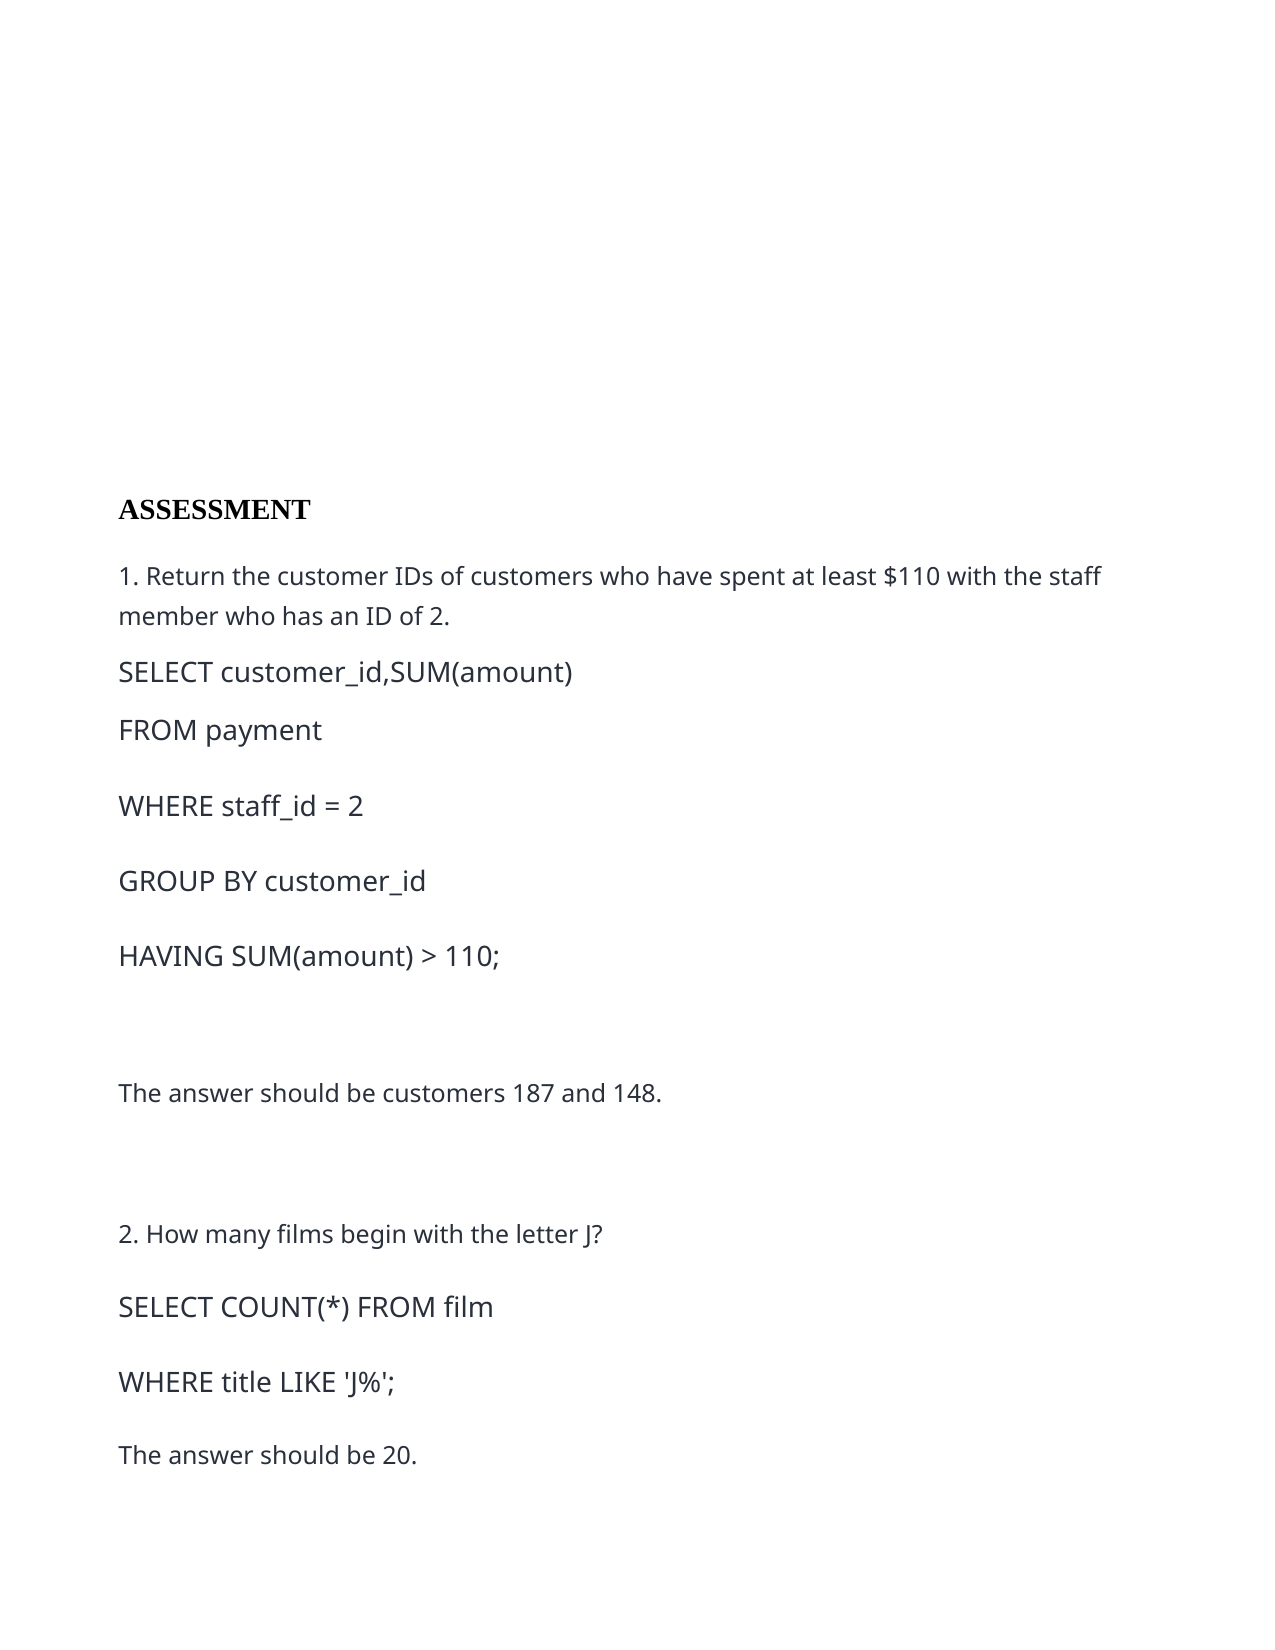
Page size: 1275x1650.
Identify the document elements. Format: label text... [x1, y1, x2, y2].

text WHERE staff_id = 2 [118, 786, 1157, 824]
text 2. How many films begin with the letter J? [118, 1217, 1157, 1251]
text SELECT customer_id,SUM(amount) [118, 652, 1157, 690]
text The answer should be customers 187 and 148. [118, 1076, 1157, 1110]
text The answer should be 20. [118, 1438, 1157, 1472]
text SELECT COUNT(*) FROM film [118, 1287, 1157, 1326]
text 1. Return the customer IDs of customers who have spent at least $110 with the staff member who has an ID of 2. [118, 559, 1157, 632]
text GROUP BY customer_id [118, 861, 1157, 899]
text WHERE title LIKE 'J%'; [118, 1363, 1157, 1401]
text FROM payment [118, 711, 1157, 749]
text HAVING SUM(amount) > 110; [118, 936, 1157, 975]
text ASSESSMENT [118, 492, 1157, 525]
